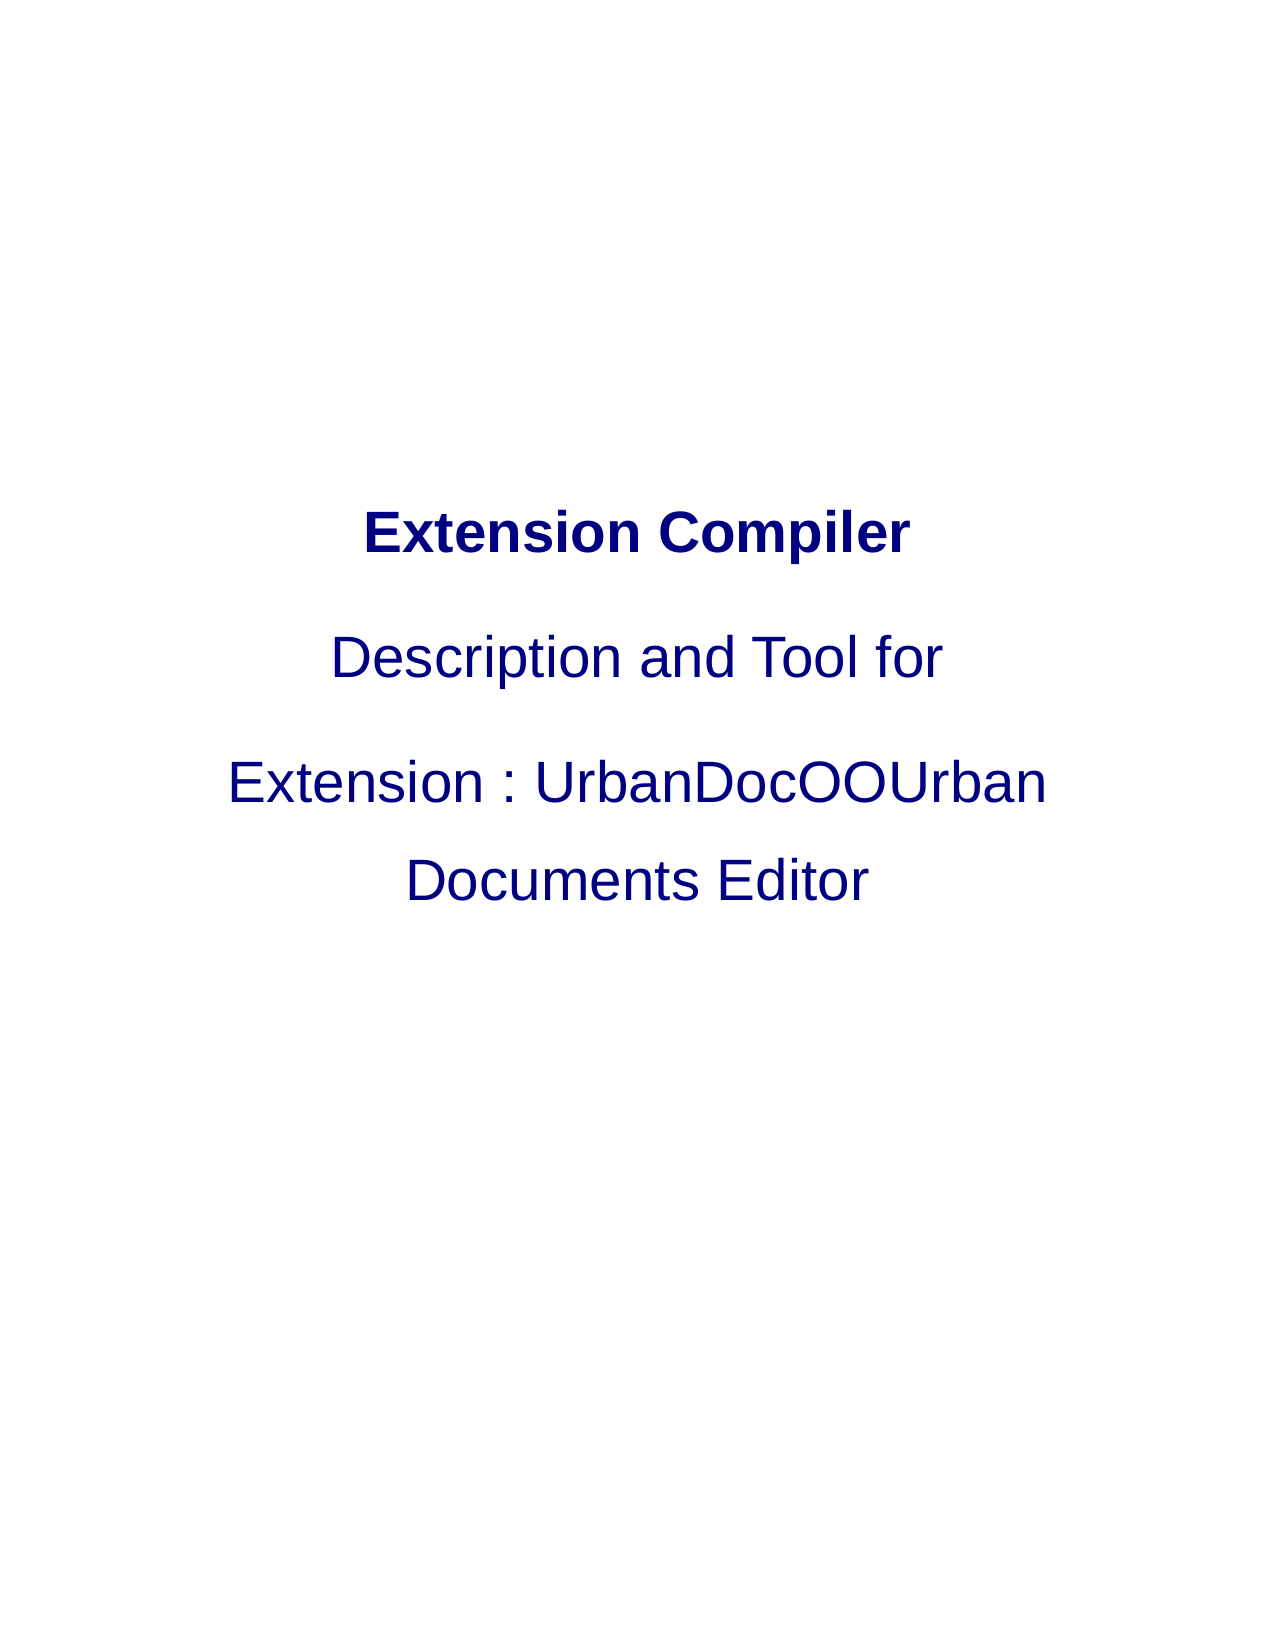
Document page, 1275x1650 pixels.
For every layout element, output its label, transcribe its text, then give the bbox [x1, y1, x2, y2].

text Extension Compiler [153, 500, 1121, 565]
text Description and Tool for [153, 624, 1121, 690]
text Extension : UrbanDocOOUrban Documents Editor [153, 749, 1121, 913]
